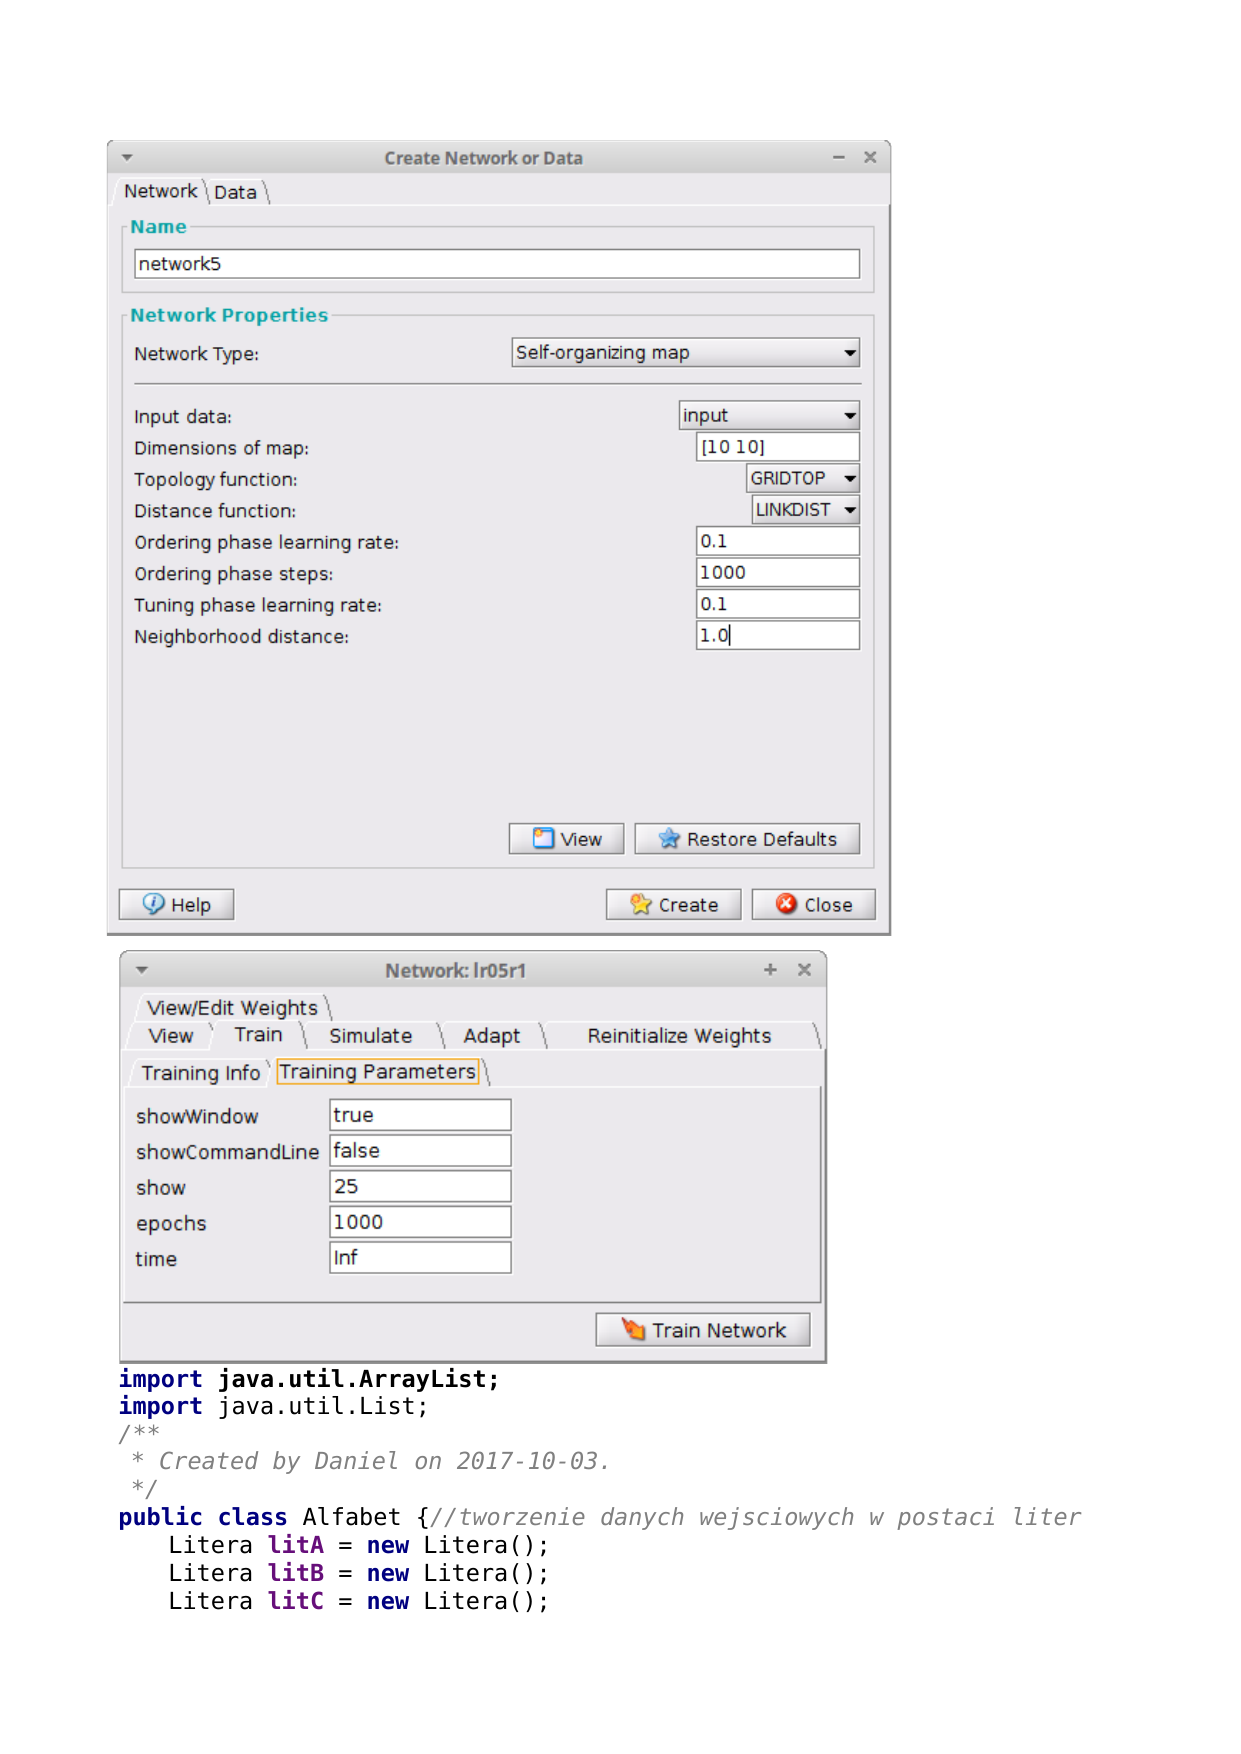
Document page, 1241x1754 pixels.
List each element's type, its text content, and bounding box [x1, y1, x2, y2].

text Litera litA = new Litera(); [118, 1531, 1122, 1559]
picture [119, 950, 828, 1364]
text /** [118, 1420, 1122, 1448]
text * Created by Daniel on 2017-10-03. [118, 1448, 1122, 1476]
text public class Alfabet {//tworzenie danych wejsciowych w postaci liter [118, 1504, 1122, 1531]
picture [106, 140, 892, 936]
text */ [118, 1476, 1122, 1504]
text import java.util.List; [118, 1393, 1122, 1420]
text import java.util.ArrayList; [118, 1366, 1122, 1393]
text Litera litB = new Litera(); [118, 1559, 1122, 1588]
text Litera litC = new Litera(); [118, 1588, 1122, 1616]
